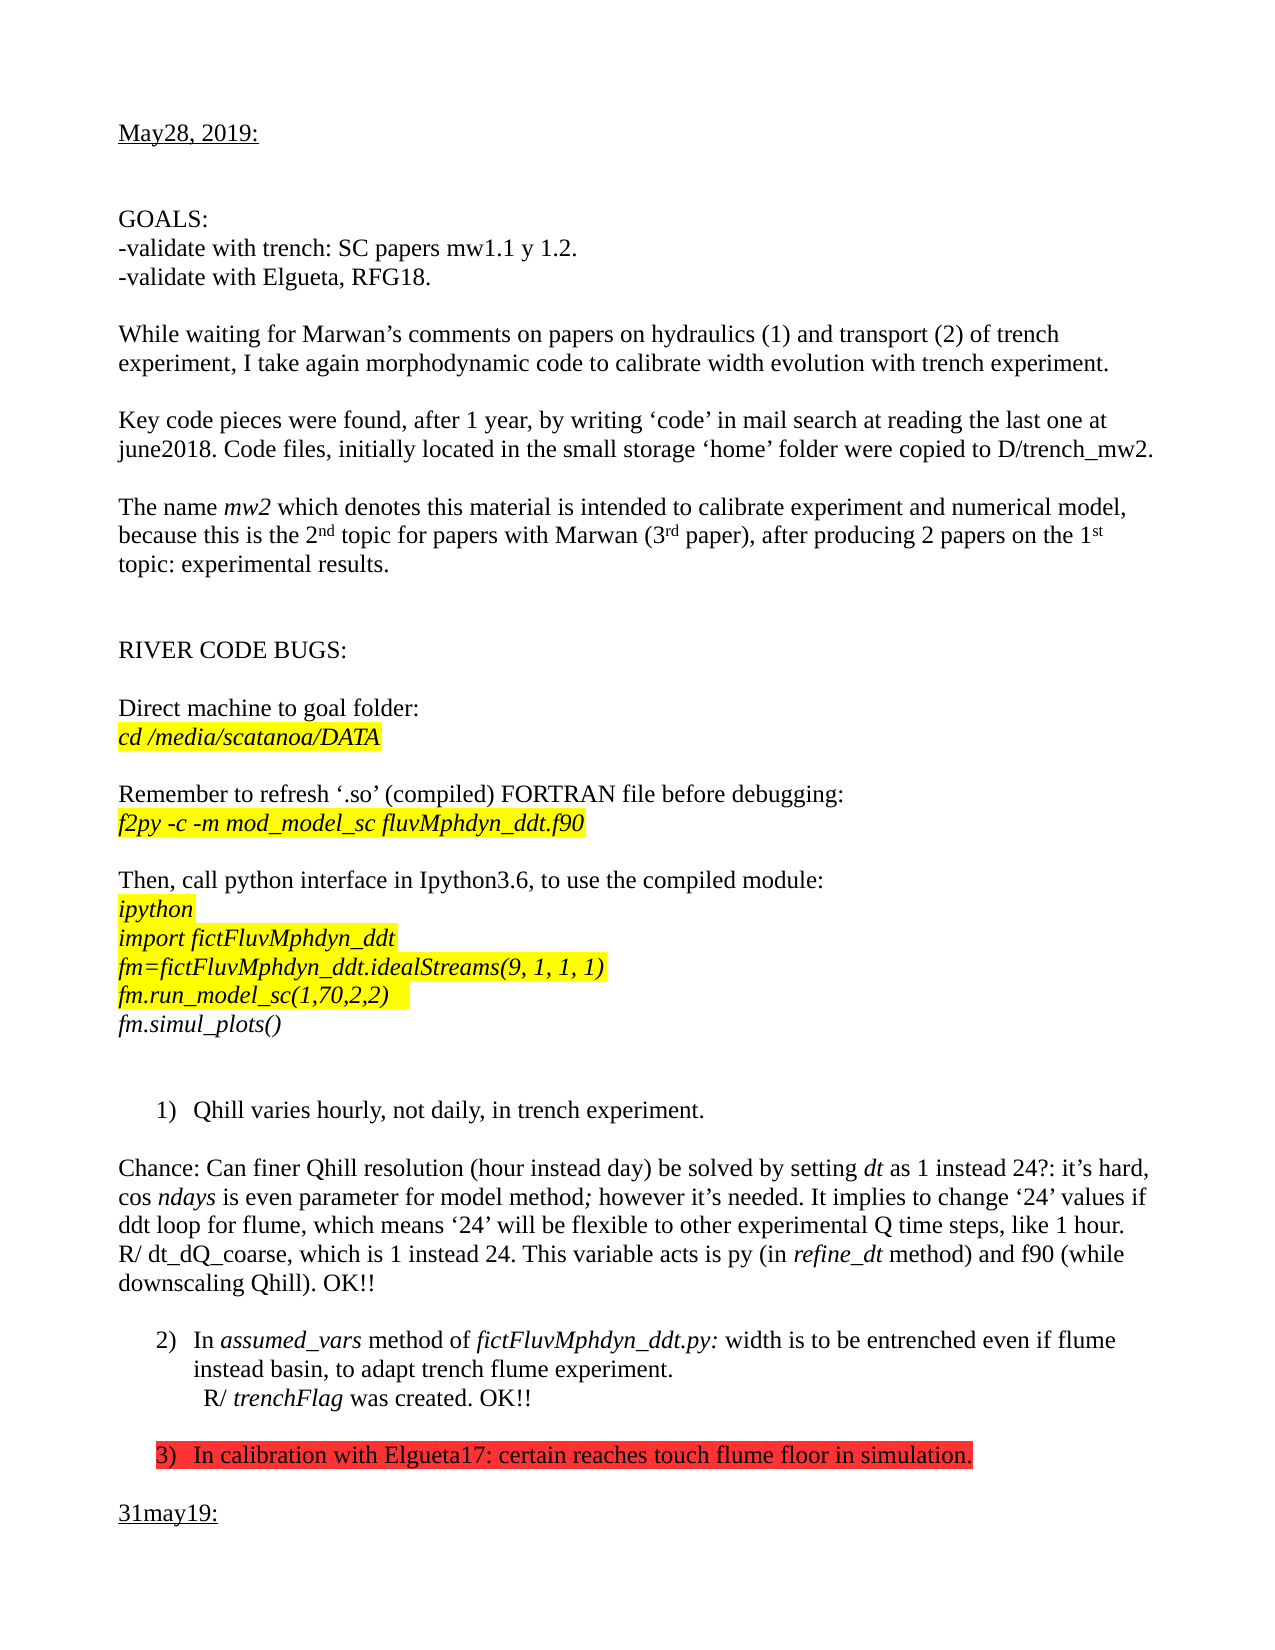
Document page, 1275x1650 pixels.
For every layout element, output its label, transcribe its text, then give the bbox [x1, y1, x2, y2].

text 31may19: [118, 1498, 1157, 1527]
text -validate with Elgueta, RFG18. [118, 262, 1157, 291]
text May28, 2019: [118, 118, 1157, 147]
text R/ trenchFlag was created. OK!! [118, 1383, 1157, 1412]
text fm.simul_plots() [118, 1009, 1157, 1038]
text ipython [118, 894, 1157, 923]
text While waiting for Marwan’s comments on papers on hydraulics (1) and transport (2) of trench experiment, I take again morphodynamic code to calibrate width evolution with trench experiment. [118, 319, 1157, 377]
text Key code pieces were found, after 1 year, by writing ‘code’ in mail search at reading the last one at june2018. Code files, initially located in the small storage ‘home’ folder were copied to D/trench_mw2. [118, 406, 1157, 463]
text RIVER CODE BUGS: [118, 636, 1157, 664]
text Remember to refresh ‘.so’ (compiled) FORTRAN file before debugging: [118, 779, 1157, 808]
text fm.run_model_sc(1,70,2,2) [118, 981, 1157, 1009]
text f2py -c -m mod_model_sc fluvMphdyn_ddt.f90 [118, 808, 1157, 837]
text Then, call python interface in Ipython3.6, to use the compiled module: [118, 866, 1157, 894]
list In assumed_vars method of fictFluvMphdyn_ddt.py: width is to be entrenched even if flume instead basin, to adapt trench flume experiment. [156, 1326, 1157, 1383]
text import fictFluvMphdyn_ddt [118, 923, 1157, 952]
list Qhill varies hourly, not daily, in trench experiment. [156, 1096, 1157, 1124]
text Direct machine to goal folder: [118, 693, 1157, 722]
text fm=fictFluvMphdyn_ddt.idealStreams(9, 1, 1, 1) [118, 952, 1157, 981]
text R/ dt_dQ_coarse, which is 1 instead 24. This variable acts is py (in refine_dt method) and f90 (while downscaling Qhill). OK!! [118, 1239, 1157, 1297]
text Chance: Can finer Qhill resolution (hour instead day) be solved by setting dt as 1 instead 24?: it’s hard, cos ndays is even parameter for model method; however it’s needed. It implies to change ‘24’ values if ddt loop for flume, which means ‘24’ will be flexible to other experimental Q time steps, like 1 hour. [118, 1153, 1157, 1239]
text -validate with trench: SC papers mw1.1 y 1.2. [118, 233, 1157, 262]
list In calibration with Elgueta17: certain reaches touch flume floor in simulation. [156, 1441, 1157, 1469]
text cd /media/scatanoa/DATA [118, 722, 1157, 751]
text The name mw2 which denotes this material is intended to calibrate experiment and numerical model, because this is the 2nd topic for papers with Marwan (3rd paper), after producing 2 papers on the 1st topic: experimental results. [118, 492, 1157, 578]
text GOALS: [118, 204, 1157, 233]
